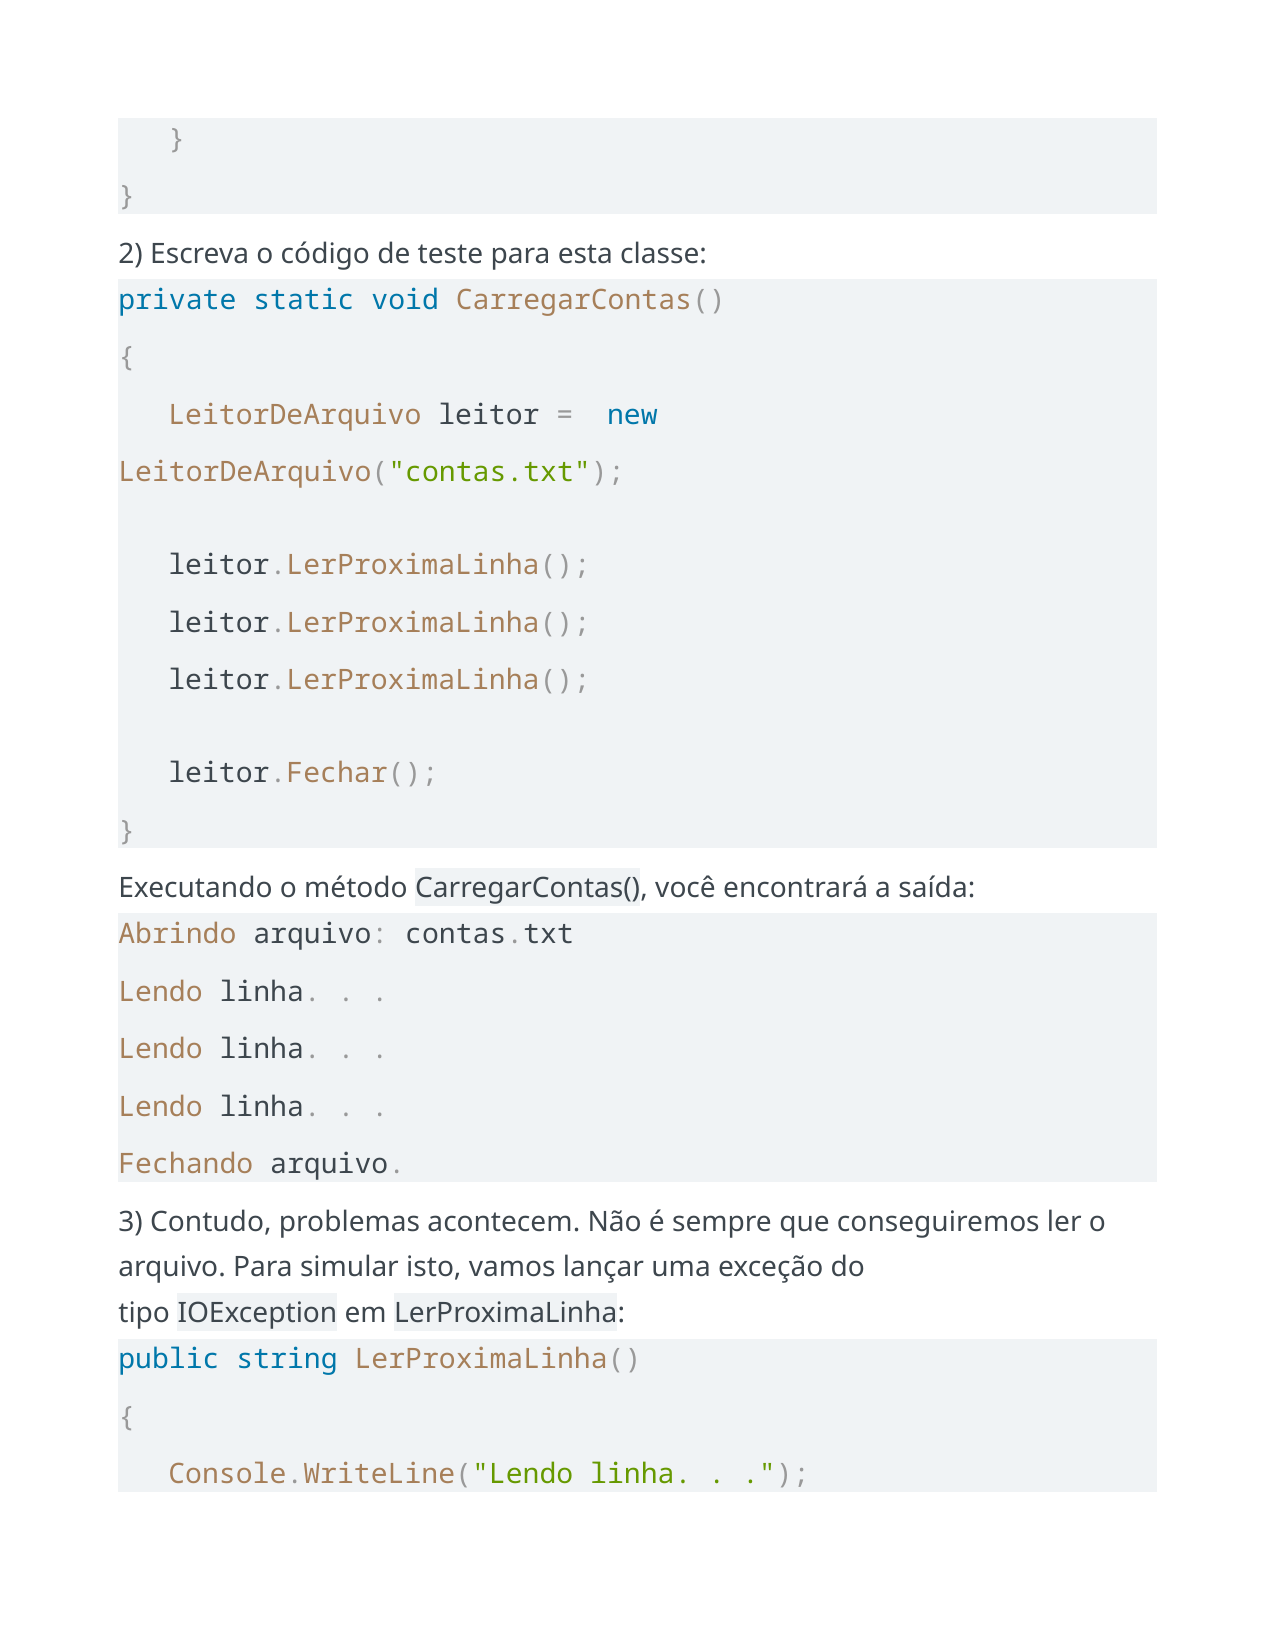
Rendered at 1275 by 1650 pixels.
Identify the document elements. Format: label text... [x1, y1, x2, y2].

text Lendo linha. . . [118, 1028, 1157, 1067]
text leitor.LerProximaLinha(); [118, 659, 1157, 698]
text 3) Contudo, problemas acontecem. Não é sempre que conseguiremos ler o arquivo. Para simular isto, vamos lançar uma exceção do tipo IOException em LerProximaLinha: [118, 1201, 1157, 1331]
text } [118, 176, 1157, 214]
text Console.WriteLine("Lendo linha. . ."); [118, 1454, 1157, 1492]
text { [118, 1396, 1157, 1434]
text Lendo linha. . . [118, 1086, 1157, 1124]
text Abrindo arquivo: contas.txt [118, 913, 1157, 952]
text Executando o método CarregarContas(), você encontrará a saída: [118, 867, 1157, 906]
text public string LerProximaLinha() [118, 1339, 1157, 1377]
text Lendo linha. . . [118, 971, 1157, 1009]
text { [118, 337, 1157, 375]
text LeitorDeArquivo leitor = new LeitorDeArquivo("contas.txt"); [118, 394, 1157, 490]
text private static void CarregarContas() [118, 279, 1157, 317]
text } [118, 118, 1157, 156]
text 2) Escreva o código de teste para esta classe: [118, 233, 1157, 271]
text } [118, 810, 1157, 848]
text leitor.Fechar(); [118, 752, 1157, 791]
text Fechando arquivo. [118, 1143, 1157, 1182]
text leitor.LerProximaLinha(); [118, 602, 1157, 640]
text leitor.LerProximaLinha(); [118, 544, 1157, 583]
